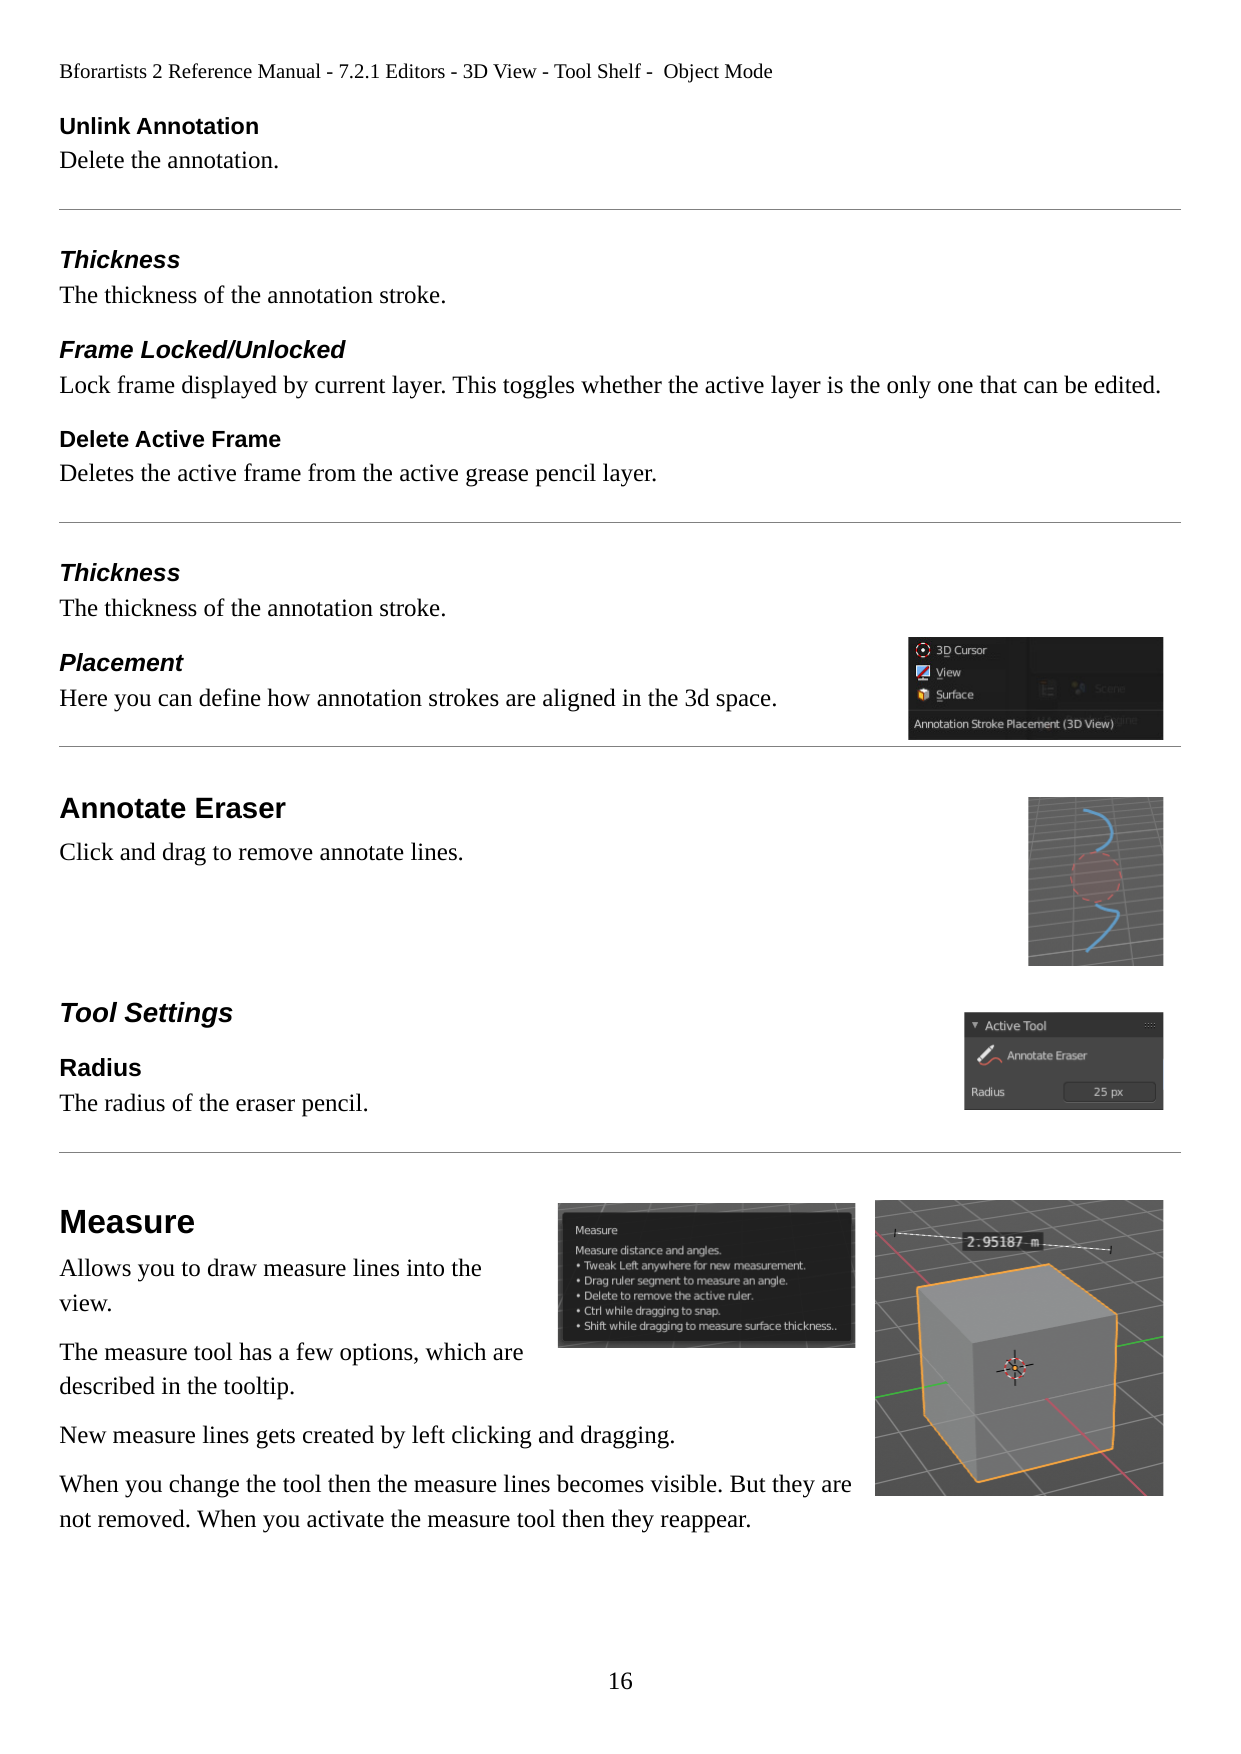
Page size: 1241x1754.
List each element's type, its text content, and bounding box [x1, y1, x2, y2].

text Here you can define how annotation strokes are aligned in the 3d space. [59, 683, 908, 711]
picture [908, 637, 1164, 740]
subtitle Tool Settings [59, 996, 1181, 1028]
subtitle Unlink Annotation [59, 113, 1181, 139]
text When you change the tool then the measure lines becomes visible. But they are not removed. When you activate the measure tool then they reappear. [59, 1469, 1181, 1533]
subtitle Delete Active Frame [59, 425, 1181, 452]
subtitle Radius [59, 1053, 964, 1082]
subtitle Frame Locked/Unlocked [59, 335, 1181, 364]
subtitle [1164, 1202, 1181, 1241]
subtitle Thickness [59, 558, 1181, 586]
text [1164, 1253, 1181, 1317]
picture [875, 1200, 1164, 1496]
text The thickness of the annotation stroke. [59, 280, 1181, 309]
text New measure lines gets created by left clicking and dragging. [59, 1420, 875, 1449]
text The measure tool has a few options, which are described in the tooltip. [59, 1337, 875, 1400]
subtitle Annotate Eraser [59, 791, 1181, 824]
text Allows you to draw measure lines into the view. [59, 1253, 557, 1317]
picture [964, 1012, 1164, 1110]
text Delete the annotation. [59, 146, 1181, 174]
subtitle Thickness [59, 245, 1181, 274]
subtitle Placement [59, 648, 908, 676]
text Lock frame displayed by current layer. This toggles whether the active layer is the only one that can be edited. [59, 370, 1181, 399]
text Deletes the active frame from the active grease pencil layer. [59, 458, 1181, 487]
picture [557, 1203, 856, 1348]
text Click and drag to remove annotate lines. [59, 837, 1028, 866]
text The radius of the eraser pencil. [59, 1088, 1181, 1117]
picture [1028, 797, 1164, 966]
text [856, 1253, 875, 1317]
text The thickness of the annotation stroke. [59, 593, 1181, 621]
subtitle [1164, 648, 1181, 676]
subtitle Measure [59, 1202, 875, 1241]
subtitle [1164, 1053, 1181, 1082]
